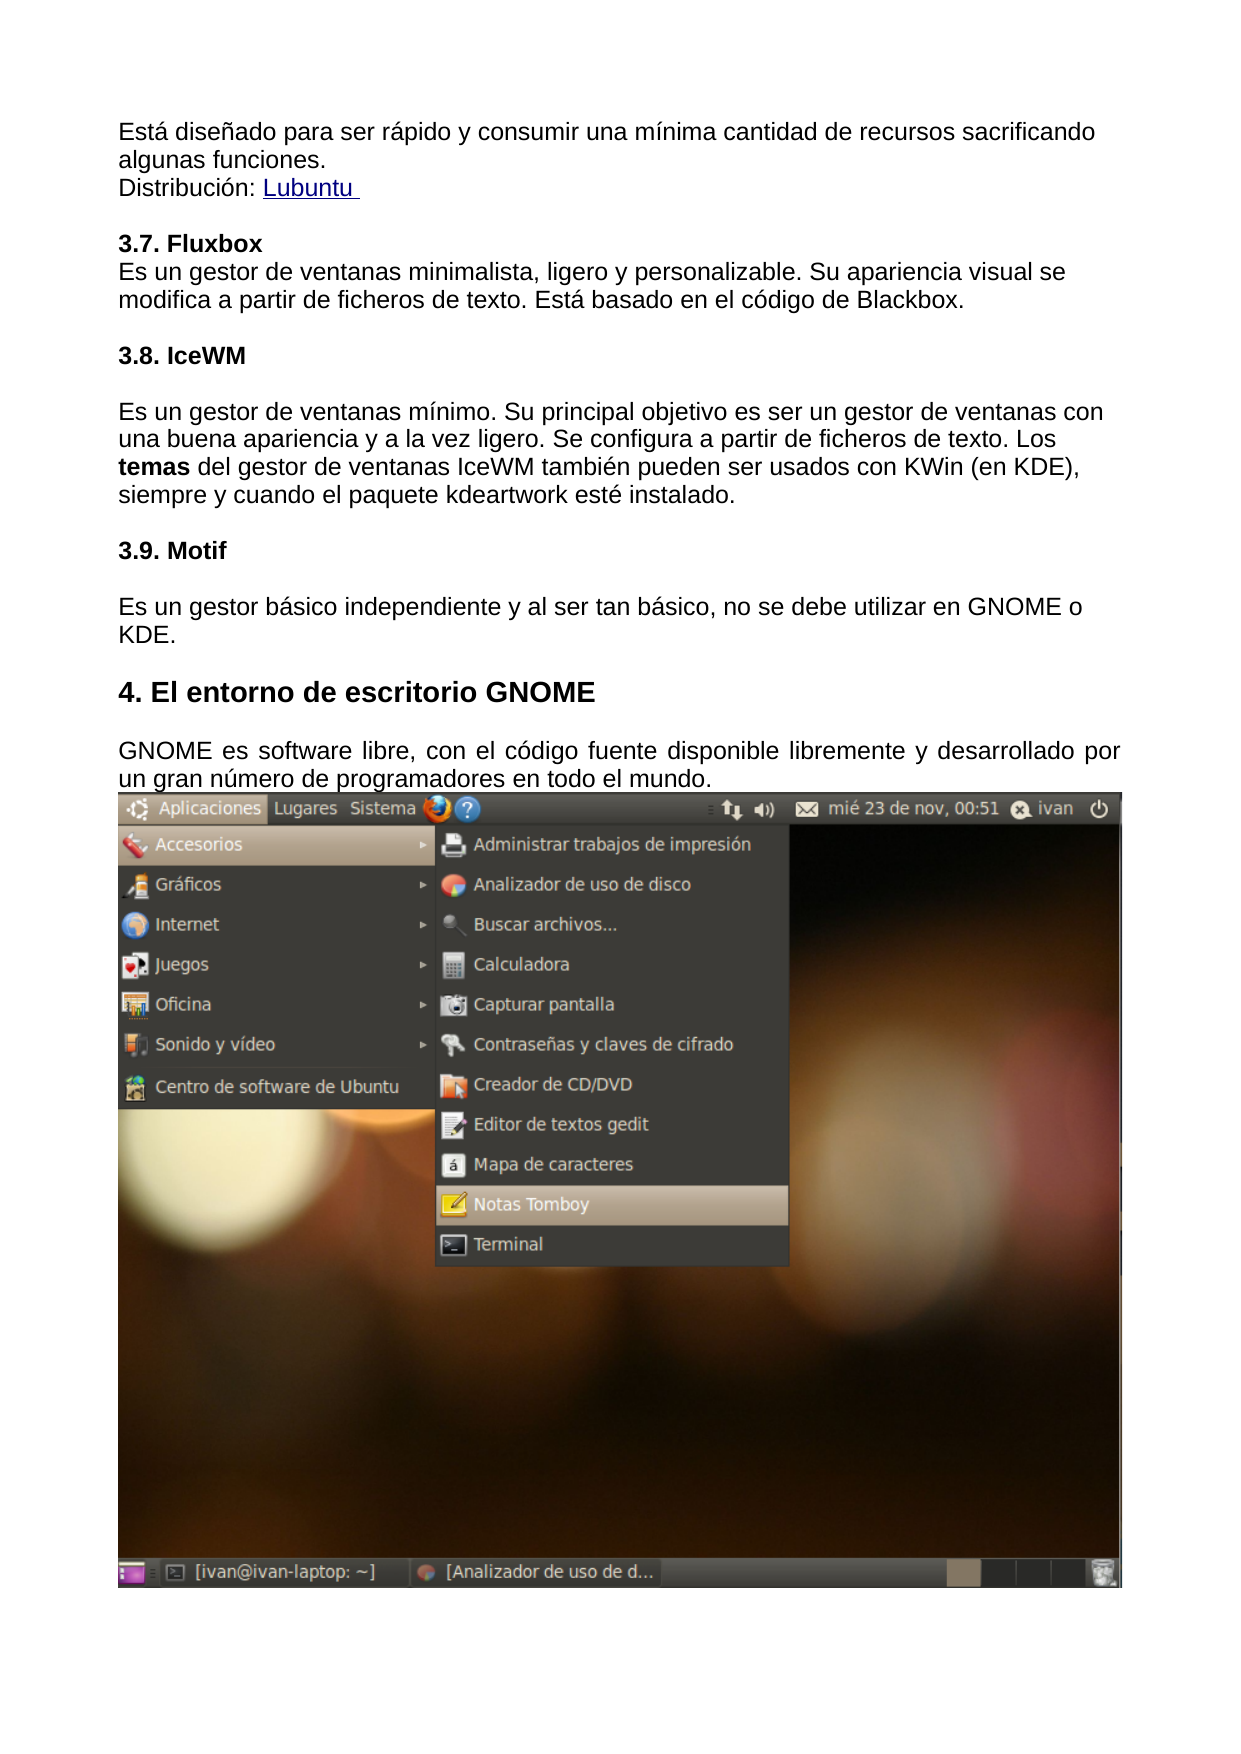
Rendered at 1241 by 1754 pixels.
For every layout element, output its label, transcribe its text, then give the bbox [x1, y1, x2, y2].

text Es un gestor básico independiente y al ser tan básico, no se debe utilizar en GNOME o KDE. [118, 593, 1122, 648]
text Es un gestor de ventanas mínimo. Su principal objetivo es ser un gestor de ventanas con una buena apariencia y a la vez ligero. Se configura a partir de ficheros de texto. Los temas del gestor de ventanas IceWM también pueden ser usados con KWin (en KDE), siempre y cuando el paquete kdeartwork esté instalado. 3.9. Motif [118, 397, 1122, 565]
text Está diseñado para ser rápido y consumir una mínima cantidad de recursos sacrificando algunas funciones. Distribución: Lubuntu 3.7. Fluxbox [118, 118, 1122, 258]
picture [118, 792, 1123, 1588]
text GNOME es software libre, con el código fuente disponible libremente y desarrollado por un gran número de programadores en todo el mundo. [118, 737, 1122, 792]
text Es un gestor de ventanas minimalista, ligero y personalizable. Su apariencia visual se modifica a partir de ficheros de texto. Está basado en el código de Blackbox. 3.8. IceWM [118, 258, 1122, 369]
subtitle 4. El entorno de escritorio GNOME [118, 676, 1122, 709]
